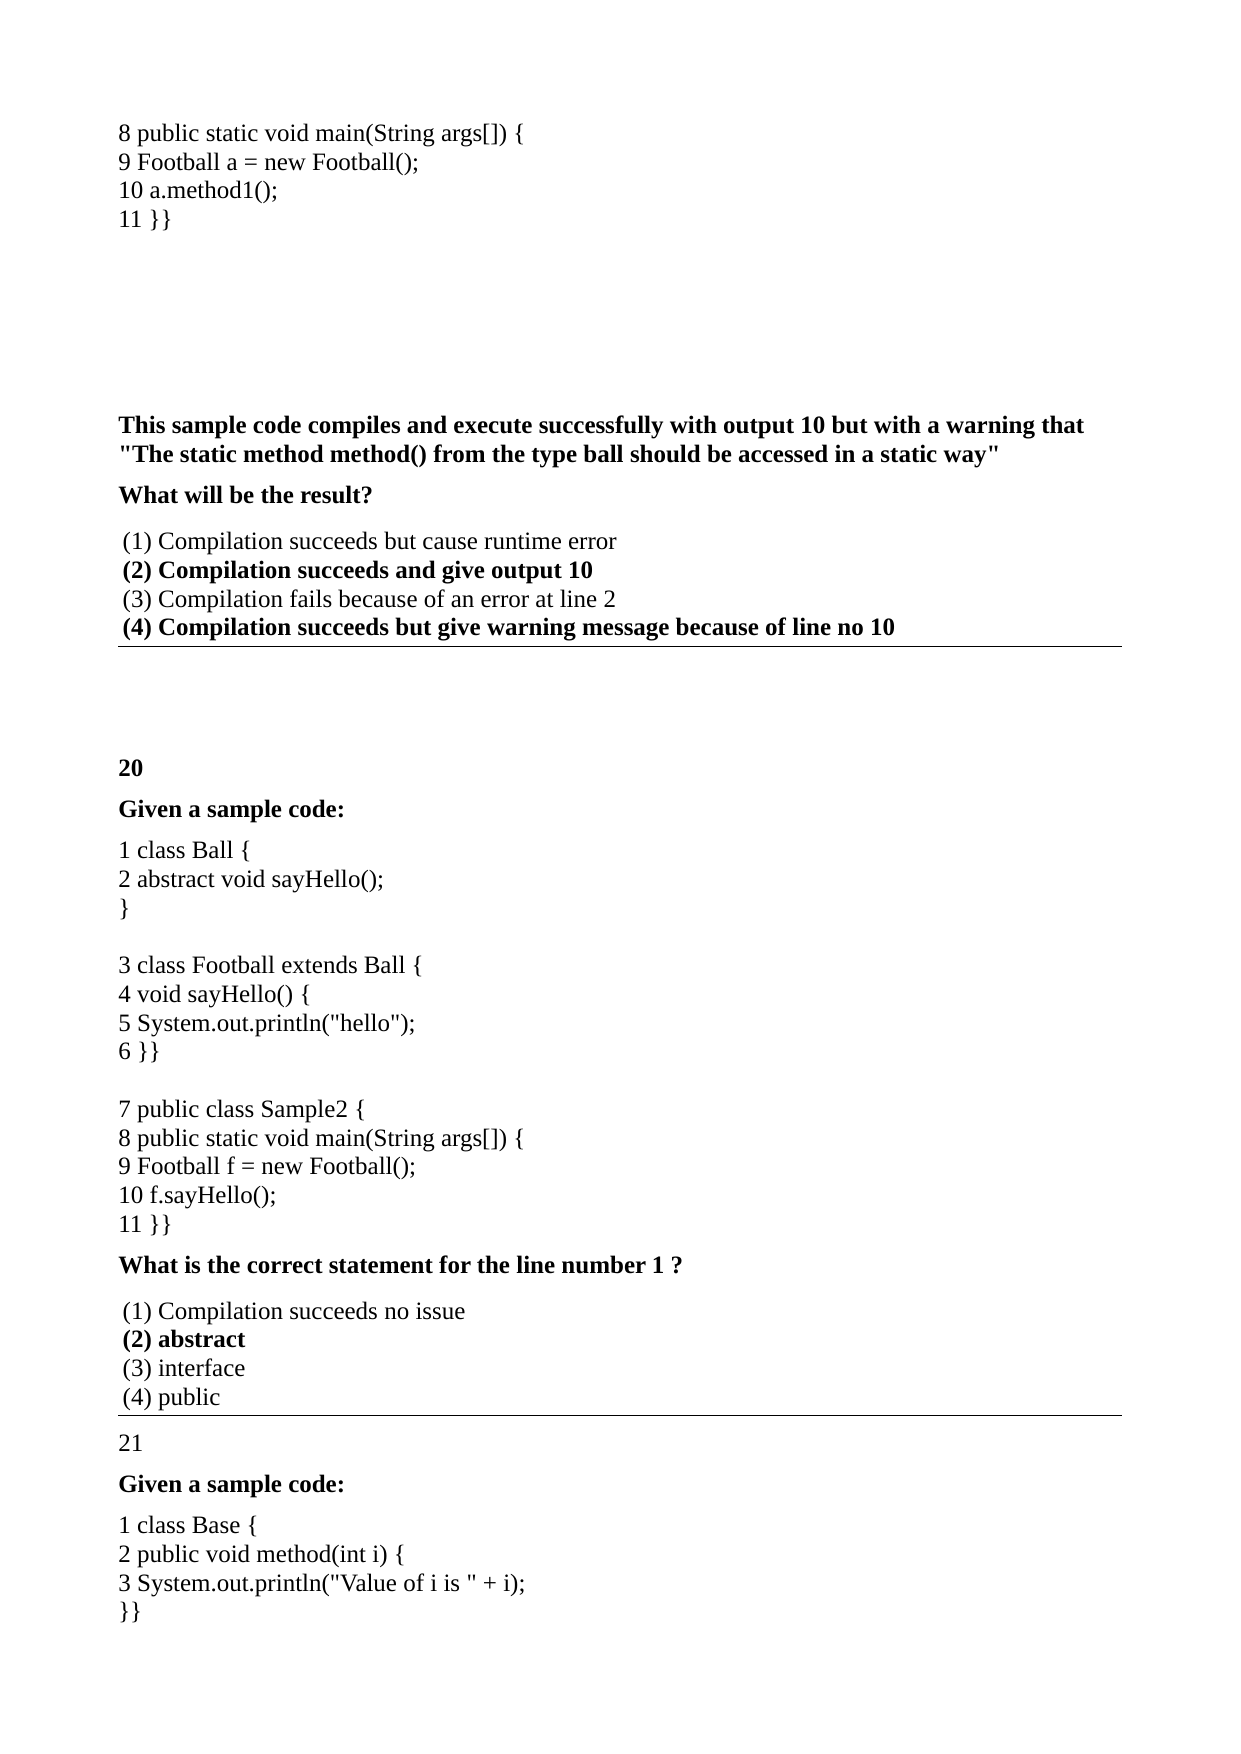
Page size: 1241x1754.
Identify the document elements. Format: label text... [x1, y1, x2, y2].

text What is the correct statement for the line number 1 ? [118, 1250, 1122, 1279]
text (1) Compilation succeeds but cause runtime error (2) Compilation succeeds and give output 10 (3) Compilation fails because of an error at line 2 (4) Compilation succeeds but give warning message because of line no 10 [118, 522, 1122, 646]
text 8 public static void main(String args[]) { 9 Football a = new Football(); 10 a.method1(); 11 }} [118, 118, 1122, 233]
text 21 [118, 1428, 1122, 1456]
text 20 [118, 753, 1122, 781]
text Given a sample code: [118, 1469, 1122, 1498]
text What will be the result? [118, 481, 1122, 509]
text 1 class Ball { 2 abstract void sayHello(); } 3 class Football extends Ball { 4 void sayHello() { 5 System.out.println("hello"); 6 }} 7 public class Sample2 { 8 public static void main(String args[]) { 9 Football f = new Football(); 10 f.sayHello(); 11 }} [118, 835, 1122, 1238]
text 1 class Base { 2 public void method(int i) { 3 System.out.println("Value of i is " + i); }} [118, 1510, 1122, 1625]
text This sample code compiles and execute successfully with output 10 but with a warning that "The static method method() from the type ball should be accessed in a static way" [118, 411, 1122, 468]
text Given a sample code: [118, 794, 1122, 823]
text (1) Compilation succeeds no issue (2) abstract (3) interface (4) public [118, 1291, 1122, 1415]
